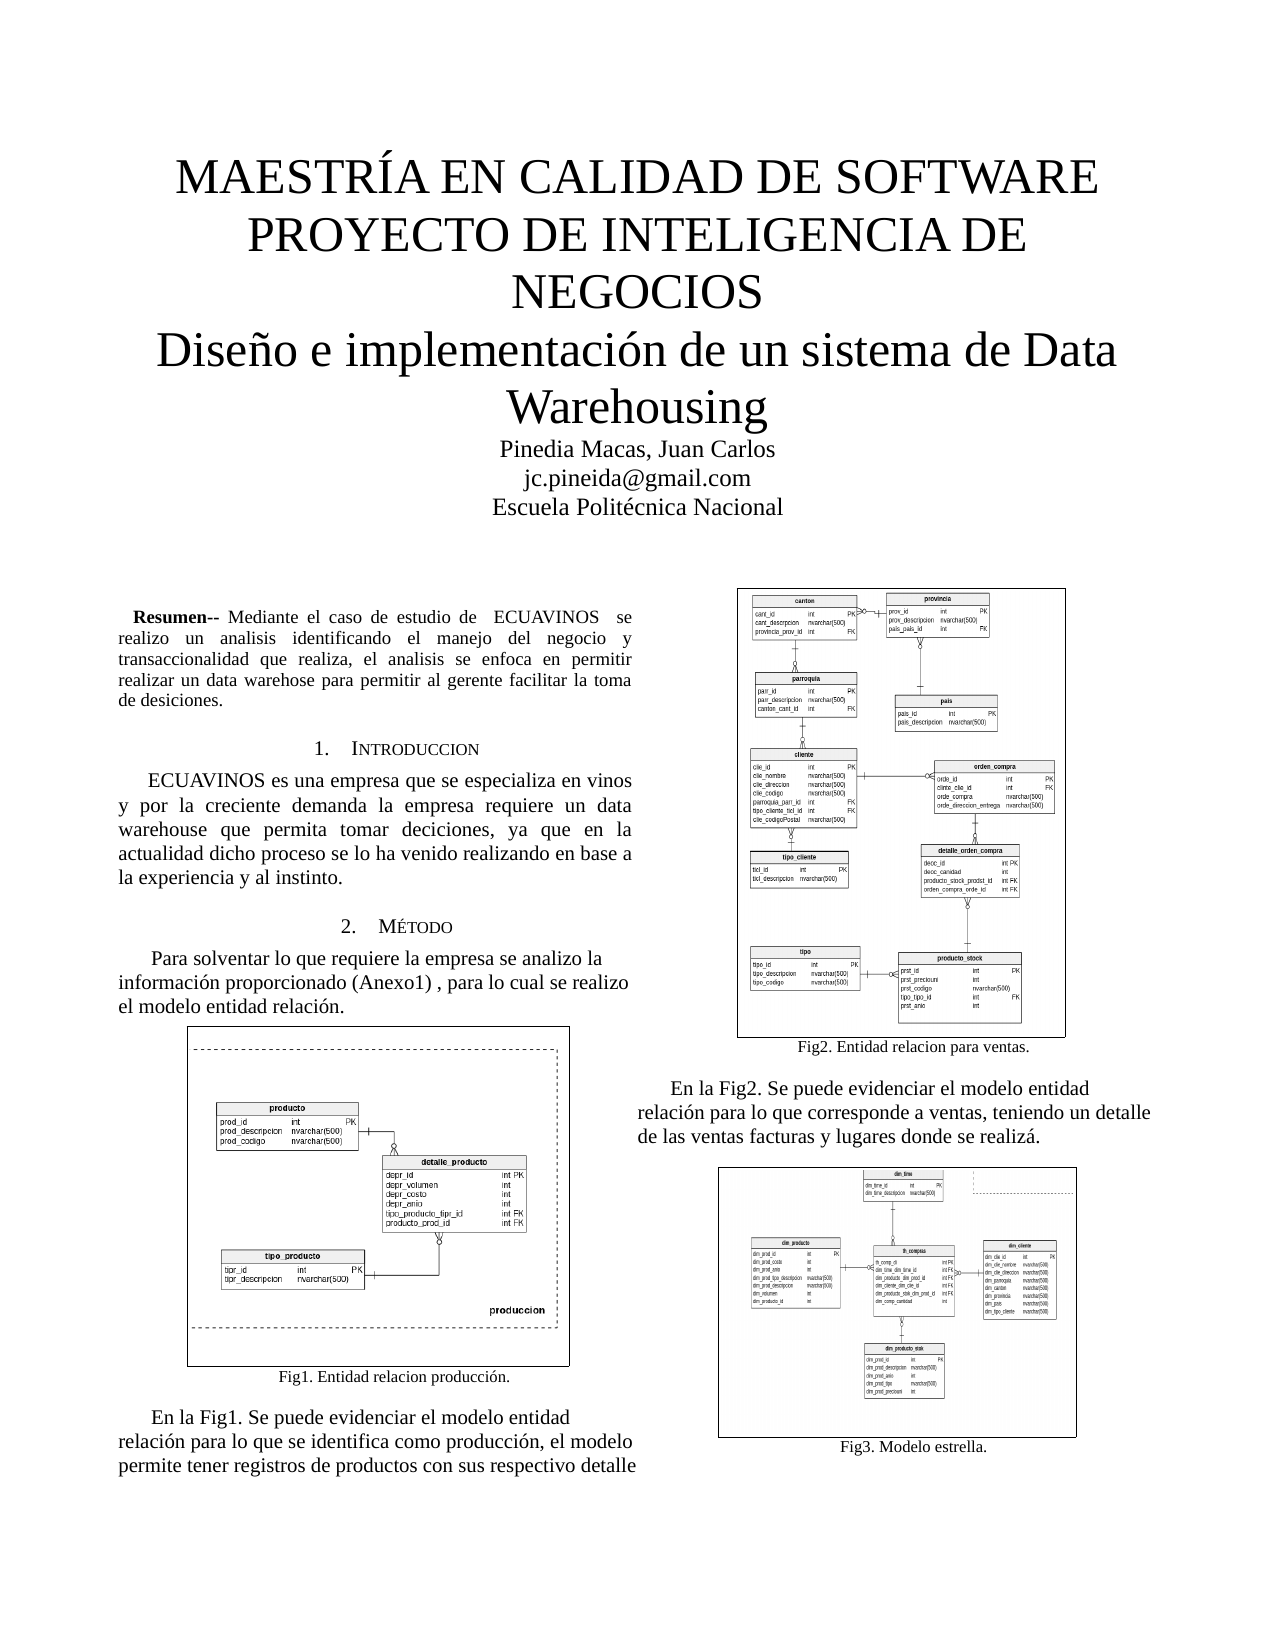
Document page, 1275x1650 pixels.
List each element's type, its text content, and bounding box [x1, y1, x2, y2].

picture [215, 1028, 421, 1364]
text En la Fig1. Se puede evidenciar el modelo entidad relación para lo que se identifica como producción, el modelo permite tener registros de productos con sus respectivo detalle [118, 1405, 637, 1477]
text Para solventar lo que requiere la empresa se analizo la información proporcionado (Anexo1) , para lo cual se realizo el modelo entidad relación. [118, 946, 637, 1018]
text MAESTRÍA EN CALIDAD DE SOFTWARE [118, 147, 1157, 204]
text Diseño e implementación de un sistema de Data Warehousing [118, 319, 1157, 434]
text PROYECTO DE INTELIGENCIA DE NEGOCIOS [118, 204, 1157, 319]
list Introduccion [156, 736, 637, 760]
picture [739, 591, 965, 1034]
text jc.pineida@gmail.com [118, 463, 1157, 492]
picture [721, 1170, 1073, 1434]
text Fig3. Modelo estrella. [637, 1167, 1157, 1456]
text Escuela Politécnica Nacional [118, 492, 1157, 521]
text Pinedia Macas, Juan Carlos [118, 434, 1157, 463]
text ECUAVINOS es una empresa que se especializa en vinos y por la creciente demanda la empresa requiere un data warehouse que permita tomar deciciones, ya que en la actualidad dicho proceso se lo ha venido realizando en base a la experiencia y al instinto. [118, 768, 633, 889]
text En la Fig2. Se puede evidenciar el modelo entidad relación para lo que corresponde a ventas, teniendo un detalle de las ventas facturas y lugares donde se realizá. [637, 1076, 1157, 1148]
text Fig1. Entidad relacion producción. [118, 1018, 637, 1386]
list Método [156, 914, 637, 938]
text Resumen-- Mediante el caso de estudio de ECUAVINOS se realizo un analisis identificando el manejo del negocio y transaccionalidad que realiza, el analisis se enfoca en permitir realizar un data warehose para permitir al gerente facilitar la toma de desiciones. [118, 607, 633, 711]
text Fig2. Entidad relacion para ventas. [637, 578, 1157, 1056]
